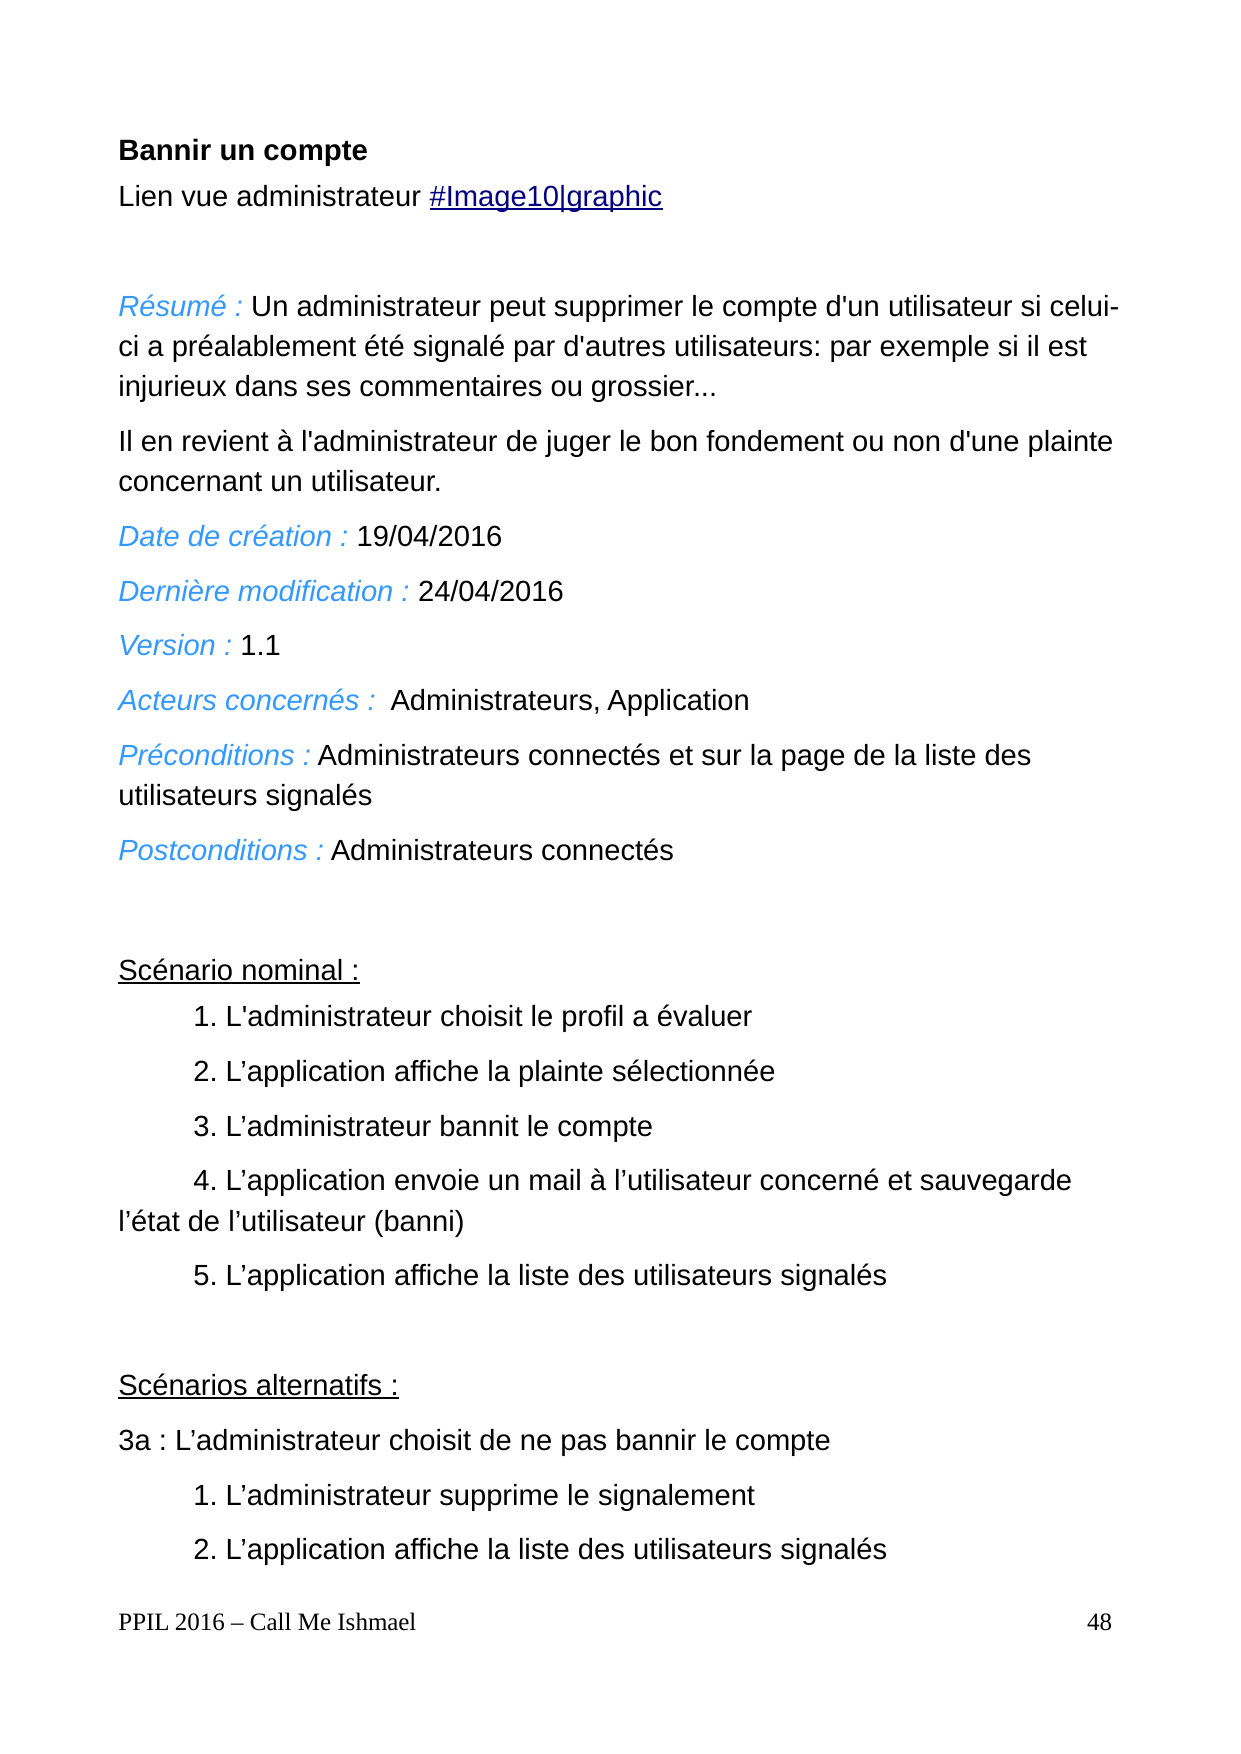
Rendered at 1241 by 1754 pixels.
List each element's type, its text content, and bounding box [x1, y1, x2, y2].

text Préconditions : Administrateurs connectés et sur la page de la liste des utilisateurs signalés [118, 738, 1122, 812]
text 5. L’application affiche la liste des utilisateurs signalés [118, 1258, 1122, 1292]
subtitle Bannir un compte [118, 133, 1122, 166]
text Résumé : Un administrateur peut supprimer le compte d'un utilisateur si celui-ci a préalablement été signalé par d'autres utilisateurs: par exemple si il est injurieux dans ses commentaires ou grossier... [118, 288, 1122, 402]
text Postconditions : Administrateurs connectés [118, 833, 1122, 866]
text Acteurs concernés : Administrateurs, Application [118, 683, 1122, 717]
text 2. L’application affiche la liste des utilisateurs signalés [118, 1532, 1122, 1566]
text Il en revient à l'administrateur de juger le bon fondement ou non d'une plainte concernant un utilisateur. [118, 424, 1122, 497]
text Date de création : 19/04/2016 [118, 519, 1122, 552]
text 2. L’application affiche la plainte sélectionnée [118, 1054, 1122, 1087]
text 3a : L’administrateur choisit de ne pas bannir le compte [118, 1423, 1122, 1456]
text Scénarios alternatifs : [118, 1368, 1122, 1401]
text 1. L'administrateur choisit le profil a évaluer [118, 999, 1122, 1032]
text Version : 1.1 [118, 628, 1122, 662]
text Dernière modification : 24/04/2016 [118, 573, 1122, 607]
text Lien vue administrateur #Image10|graphic [118, 179, 1122, 212]
text 3. L’administrateur bannit le compte [118, 1108, 1122, 1142]
subtitle Scénario nominal : [118, 953, 1122, 986]
text 4. L’application envoie un mail à l’utilisateur concerné et sauvegarde l’état de l’utilisateur (banni) [118, 1163, 1122, 1237]
text 1. L’administrateur supprime le signalement [118, 1477, 1122, 1511]
